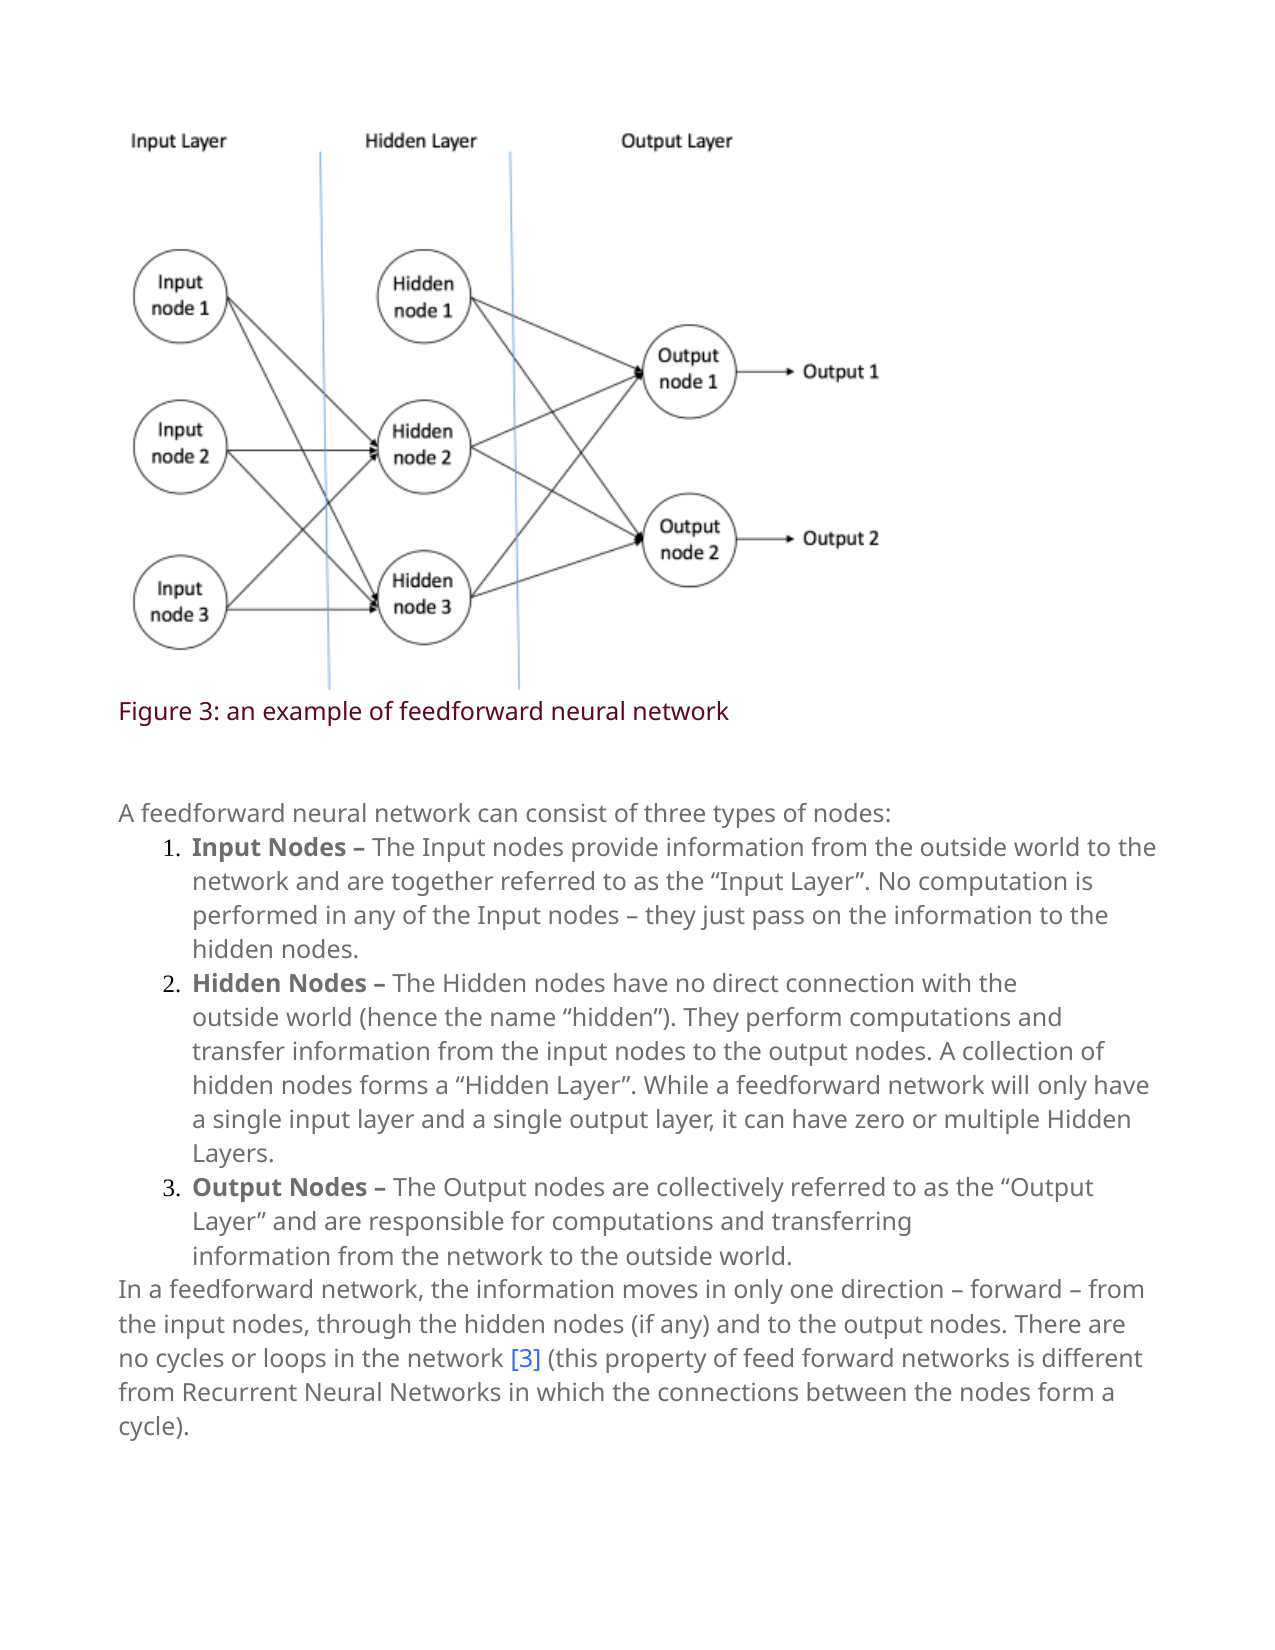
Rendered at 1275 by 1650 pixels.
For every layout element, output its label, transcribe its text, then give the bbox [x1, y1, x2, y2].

list Output Nodes – The Output nodes are collectively referred to as the “Output Layer” and are responsible for computations and transferring information from the network to the outside world. [162, 1170, 1157, 1272]
picture [118, 118, 897, 694]
list Hidden Nodes – The Hidden nodes have no direct connection with the outside world (hence the name “hidden”). They perform computations and transfer information from the input nodes to the output nodes. A collection of hidden nodes forms a “Hidden Layer”. While a feedforward network will only have a single input layer and a single output layer, it can have zero or multiple Hidden Layers. [162, 966, 1157, 1170]
text A feedforward neural network can consist of three types of nodes: [118, 795, 1157, 829]
list Input Nodes – The Input nodes provide information from the outside world to the network and are together referred to as the “Input Layer”. No computation is performed in any of the Input nodes – they just pass on the information to the hidden nodes. [162, 829, 1157, 966]
subtitle Figure 3: an example of feedforward neural network [118, 693, 1157, 727]
text In a feedforward network, the information moves in only one direction – forward – from the input nodes, through the hidden nodes (if any) and to the output nodes. There are no cycles or loops in the network [3] (this property of feed forward networks is different from Recurrent Neural Networks in which the connections between the nodes form a cycle). [118, 1272, 1157, 1442]
